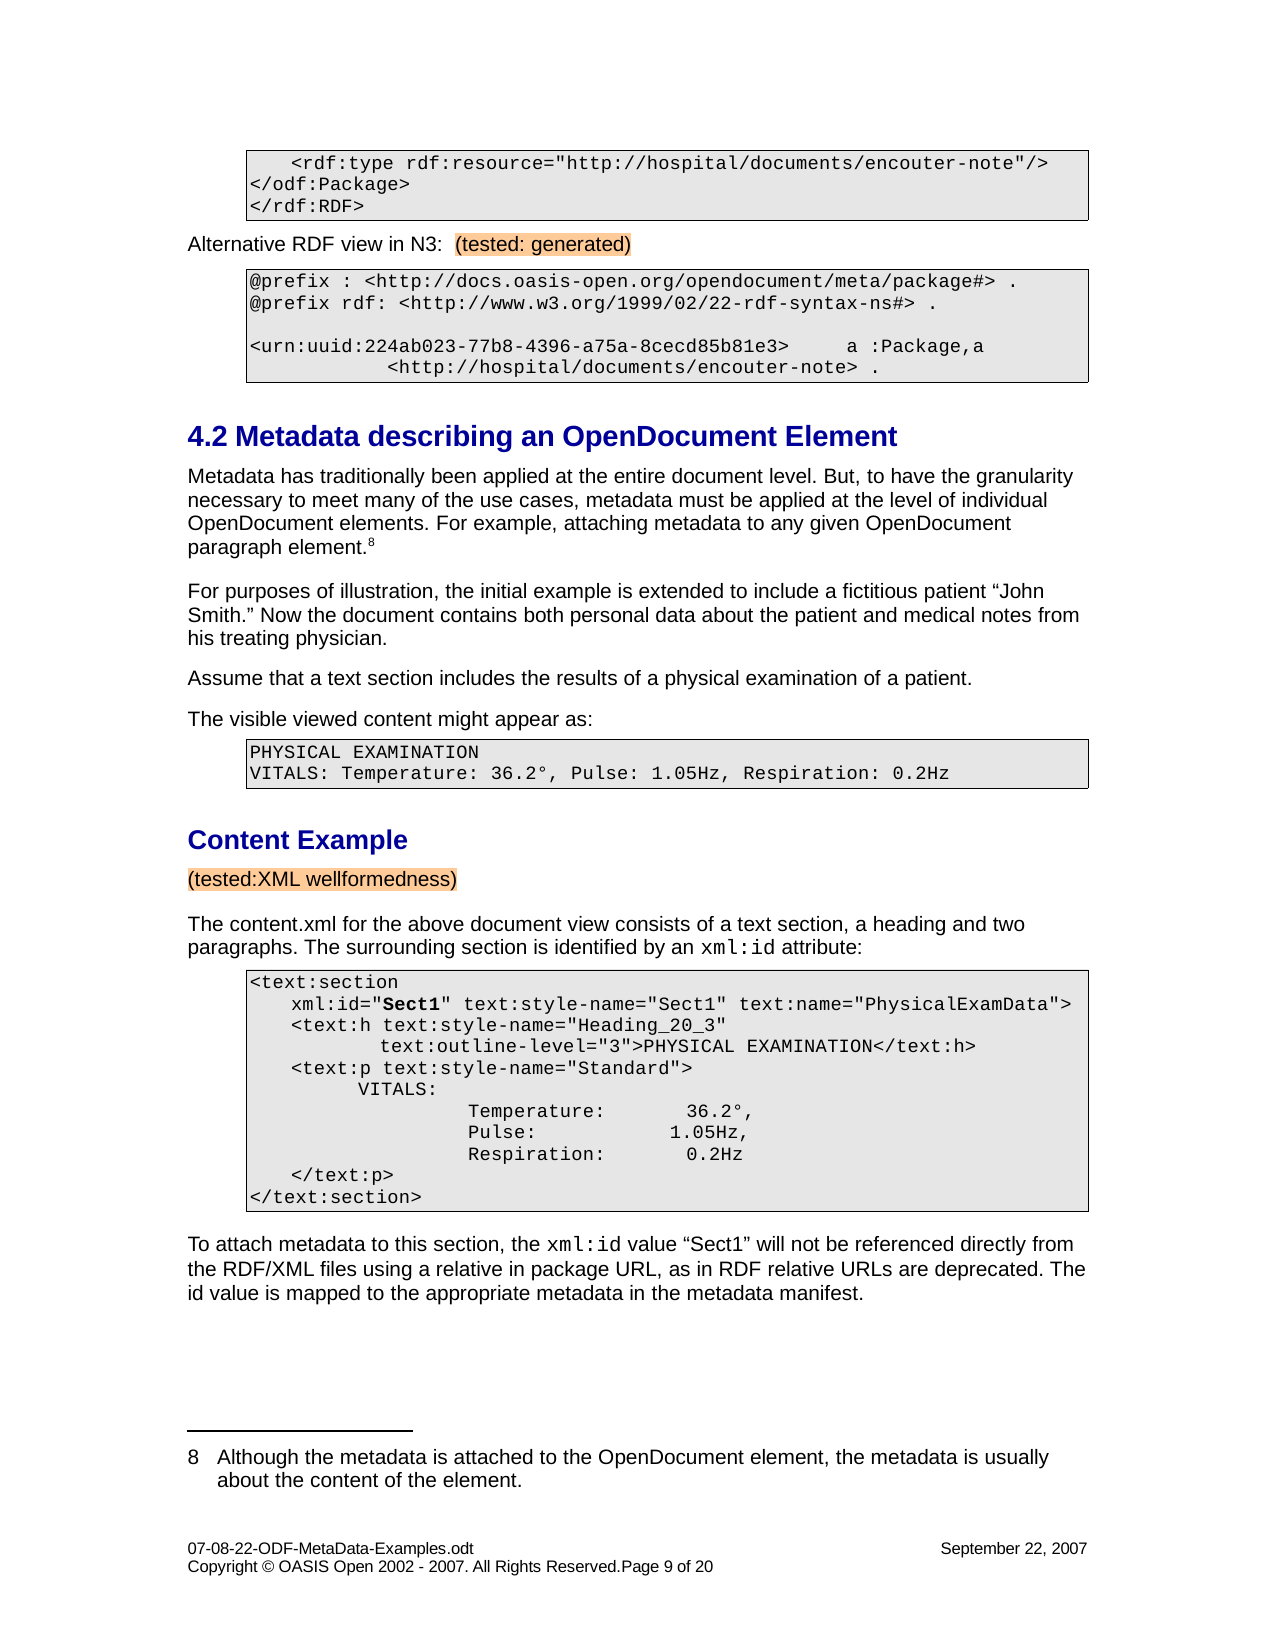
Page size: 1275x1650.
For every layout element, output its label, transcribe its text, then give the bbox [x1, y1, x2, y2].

text Metadata has traditionally been applied at the entire document level. But, to have the granularity necessary to meet many of the use cases, metadata must be applied at the level of individual OpenDocument elements. For example, attaching metadata to any given OpenDocument paragraph element. [187, 464, 1088, 559]
text (tested:XML wellformedness) [457, 868, 1088, 891]
text xml:id="Sect1" text:style-name="Sect1" text:name="PhysicalExamData"> [247, 991, 1088, 1012]
text </text:section> [247, 1184, 1088, 1211]
text Respiration: 0.2Hz [247, 1141, 1088, 1163]
text VITALS: Temperature: 36.2°, Pulse: 1.05Hz, Respiration: 0.2Hz [247, 760, 1088, 788]
text To attach metadata to this section, the xml:id value “Sect1” will not be referenced directly from the RDF/XML files using a relative in package URL, as in RDF relative URLs are deprecated. The id value is mapped to the appropriate metadata in the metadata manifest. [187, 1232, 1088, 1305]
text <text:h text:style-name="Heading_20_3" text:outline-level="3">PHYSICAL EXAMINATION</text:h> [247, 1012, 1088, 1055]
text Temperature: 36.2°, [247, 1098, 1088, 1120]
subtitle Metadata describing an OpenDocument Element [187, 419, 1088, 452]
text The visible viewed content might appear as: [187, 707, 1088, 731]
text The content.xml for the above document view consists of a text section, a heading and two paragraphs. The surrounding section is identified by an xml:id attribute: [187, 912, 1088, 961]
text VITALS: [247, 1077, 1088, 1098]
text PHYSICAL EXAMINATION [247, 740, 1088, 760]
text Although the metadata is attached to the OpenDocument element, the metadata is usually about the content of the element. [187, 1445, 1088, 1492]
text Pulse: 1.05Hz, [247, 1120, 1088, 1141]
text @prefix rdf: <http://www.w3.org/1999/02/22-rdf-syntax-ns#> . [247, 290, 1088, 312]
text </odf:Package> </rdf:RDF> [247, 171, 1088, 220]
text <http://hospital/documents/encouter-note> . [247, 355, 1088, 382]
text <text:section [247, 971, 1088, 991]
text @prefix : <http://docs.oasis-open.org/opendocument/meta/package#> . [247, 270, 1088, 290]
text <text:p text:style-name="Standard"> [247, 1055, 1088, 1077]
text For purposes of illustration, the initial example is extended to include a fictitious patient “John Smith.” Now the document contains both personal data about the patient and medical notes from his treating physician. [187, 579, 1088, 650]
text Alternative RDF view in N3: (tested: generated) [631, 233, 1088, 256]
text </text:p> [247, 1163, 1088, 1184]
text Assume that a text section includes the results of a physical examination of a patient. [187, 667, 1088, 690]
subtitle Content Example [187, 825, 1088, 855]
text <urn:uuid:224ab023-77b8-4396-a75a-8cecd85b81e3> a :Package,a [247, 333, 1088, 355]
text <rdf:type rdf:resource="http://hospital/documents/encouter-note"/> [247, 151, 1088, 171]
text Alternative RDF view in N3: (tested: generated) [187, 233, 455, 256]
